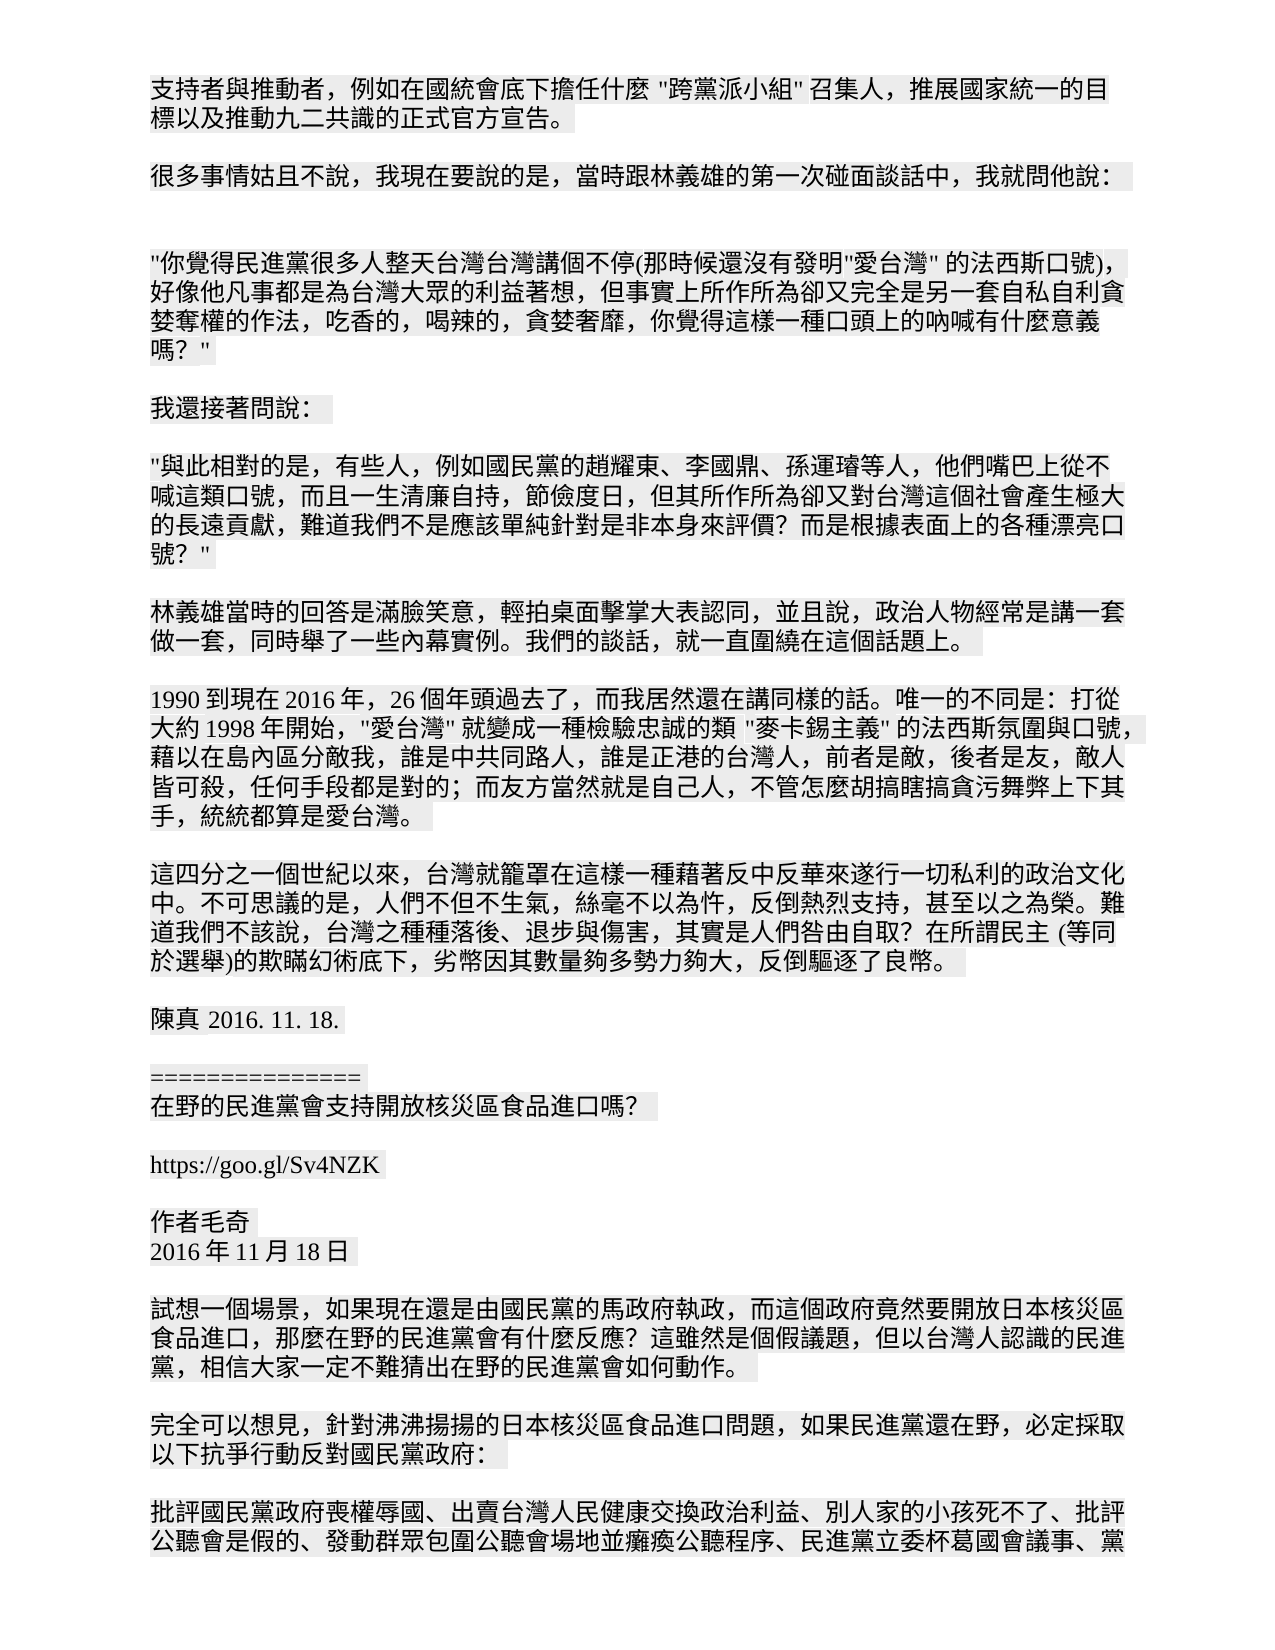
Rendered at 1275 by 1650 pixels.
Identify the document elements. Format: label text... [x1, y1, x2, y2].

text 倘若是國民黨開放日本核災食品進口，現在一定又是遍地烽火，一堆覺醒公民與覺醒學者們肯定四處打砸呼號，台灣人自救，革命有理，造反無罪...等等等。這事好幾個月前就寫過，你看人渣黨一大堆當年以反核災食品立下 "守護人民健康" 之偉大名號的政治人物及學者們，現在幾乎全數改口說這些東西很安全啊，沒問題啊，出事機率很低啊，甚至反過頭來威嚇、抹黑反對者。 我並不是要講該或不該進口這些充滿疑慮、連日本人自己也不太敢吃的東西，而是說x它媽的這些人渣，永遠就是在各種議題上搞這一套無恥下流的操弄手法。除了權力和金錢，這些混蛋事實上對任何議題(包括所謂台獨)從來都沒有一絲真實的信念，完全就是當成一種可以藉之撈錢奪權騙選票的手段與工具。 我可以跟各位打包票，倘若有一天林義雄不在人世而人渣黨依然掌權的話，核四廠將會全面恢復施工，全面啟動，而且到時候他們一定會說核能很安全啊，是節能減碳的世界潮流啊，我們的技術是世界第一流啊，並且會反過頭來指控或迫害那些對其不滿的反對者，甚至會說他們是黑道，是流氓，是陰謀破壞咱台灣郎政府的壞人，就如同他們現在抹黑反核災食品的人是什麼黑道、暴民一樣。 我很厭倦反覆講同樣的這些事，這個人渣黨的卑劣無恥與貪婪，難道你還看不出來？或者你有看出來，但你根本一點也不在乎？再聰慧的人，被某個騙子騙一次是有可能的，被一百個不同的騙子各自騙了一次也是有可能的，但是，被同樣一個騙子居然不斷地騙上一千次一萬次，不管怎麼瞎掰胡扯永遠都信，我就不知道該怎麼體會這樣一種極其詭異的黨派效忠現象了。 只要顏色對了，即便是殺老母姦老爸恐怕其支持者也會照樣力挺！更不用說什麼貪污或假公濟私卡位撈錢包工程變更地目炒地皮賺取天文數字般的暴利等等等。我常想，究竟存不存在這樣一條道德底線，只要超過這條底線，支持者就會改變支持、進而唾棄之？我實在看不出來有這樣一條基本價值紅線的存在。 即便是宗教，恐怕也很少看到如此虔誠的信徒。但這卻是台灣社會長年以來的一個基本現況。只要是綠的，不管怎麼胡作非為，一概都是愛台灣；反之，只要是藍的，不管做得多好多正確，一概就是賣台，必須消滅。 1990年，林義雄返台準備定居，帶回Gene Sharp寫的 "The Politics of Nonviolent Action"(非暴力行動政治學)中上下三冊送我，邀我見面相贈。那是我第一次跟他私下碰面。更早的一次碰面是1989年，他來彰化基督教醫院探望被人槍擊生命垂危的國民黨立委候選人陳湧源，那天我剛好在該病房值夜班，正要去給病患打針換藥，突然看到我當時的偶像林義雄出現在病房門口，著實嚇了一大跳。理論上，他當時應該還在海外遊學，沒想到他悄悄回台處理事情。 那時候的林義雄是很反對選舉的，他覺得透過選舉不可能追求公義，而所謂立法院或各級議會，不過就是一群無恥跳樑小丑的快樂天堂。那次在彰基病房的會面，我們還不認識。真正見面認識就是送我書的那一次。林宅血案後的林義雄無比神祕而低調，好幾年的時間不跟人們連繫，黨外圈子及媒體一度盛傳說他精神可能有問題，但我知道他一點問題也沒有。 見面的那一天，我隨手帶了一本小學生練習寫字用的作業本，記錄下當時跟他長達一個多小時的談話內容，包括講到當時李登輝剛成立的國統會(國家統一委員會)以及應國民黨之邀請來台參加國統會，商討國家統一大業的李遠哲。李遠哲在這個綠油油的年頭，把自己塑造成一個"老早就反對國民黨並且受到迫害" 的形象，這是與事實完全不符的，純屬瞎掰，更不用說什麼台獨了。 1986年，李遠哲得到諾貝爾獎，之後不久便馬上遠赴北京，接受祖國領導人鄧小平的召見，對之百般殷勤，據說還會學鄧小平的鄉音講話，鄧小平還在人民大會堂設宴款待。當時曾有西方媒體問李遠哲說，台灣社會方面說你之獲獎是台灣人的光榮，你的看法是？李遠哲回答說："我能理解他們為什麼要這樣說"。言下之意是：我不是台灣人，所以也不是什麼台灣人的光榮，但我能理解他們為什麼要這麼說，因為我在台灣出生。 李遠哲不但參加國家統一委員會，而且直到十幾年後都還一直是九二共識以及兩岸統一的支持者與推動者，例如在國統會底下擔任什麼 "跨黨派小組" 召集人，推展國家統一的目標以及推動九二共識的正式官方宣告。 很多事情姑且不說，我現在要說的是，當時跟林義雄的第一次碰面談話中，我就問他說： "你覺得民進黨很多人整天台灣台灣講個不停(那時候還沒有發明"愛台灣" 的法西斯口號)，好像他凡事都是為台灣大眾的利益著想，但事實上所作所為卻又完全是另一套自私自利貪婪奪權的作法，吃香的，喝辣的，貪婪奢靡，你覺得這樣一種口頭上的吶喊有什麼意義嗎？" 我還接著問說： "與此相對的是，有些人，例如國民黨的趙耀東、李國鼎、孫運璿等人，他們嘴巴上從不喊這類口號，而且一生清廉自持，節儉度日，但其所作所為卻又對台灣這個社會產生極大的長遠貢獻，難道我們不是應該單純針對是非本身來評價？而是根據表面上的各種漂亮口號？" 林義雄當時的回答是滿臉笑意，輕拍桌面擊掌大表認同，並且說，政治人物經常是講一套做一套，同時舉了一些內幕實例。我們的談話，就一直圍繞在這個話題上。 1990到現在2016年，26個年頭過去了，而我居然還在講同樣的話。唯一的不同是：打從大約1998年開始，"愛台灣" 就變成一種檢驗忠誠的類 "麥卡錫主義" 的法西斯氛圍與口號，藉以在島內區分敵我，誰是中共同路人，誰是正港的台灣人，前者是敵，後者是友，敵人皆可殺，任何手段都是對的；而友方當然就是自己人，不管怎麼胡搞瞎搞貪污舞弊上下其手，統統都算是愛台灣。 這四分之一個世紀以來，台灣就籠罩在這樣一種藉著反中反華來遂行一切私利的政治文化中。不可思議的是，人們不但不生氣，絲毫不以為忤，反倒熱烈支持，甚至以之為榮。難道我們不該說，台灣之種種落後、退步與傷害，其實是人們咎由自取？在所謂民主 (等同於選舉)的欺瞞幻術底下，劣幣因其數量夠多勢力夠大，反倒驅逐了良幣。 陳真 2016. 11. 18. =============== 在野的民進黨會支持開放核災區食品進口嗎？ https://goo.gl/Sv4NZK 作者毛奇 2016年11月18日 試想一個場景，如果現在還是由國民黨的馬政府執政，而這個政府竟然要開放日本核災區食品進口，那麼在野的民進黨會有什麼反應？這雖然是個假議題，但以台灣人認識的民進黨，相信大家一定不難猜出在野的民進黨會如何動作。 完全可以想見，針對沸沸揚揚的日本核災區食品進口問題，如果民進黨還在野，必定採取以下抗爭行動反對國民黨政府： 批評國民黨政府喪權辱國、出賣台灣人民健康交換政治利益、別人家的小孩死不了、批評公聽會是假的、發動群眾包圍公聽會場地並癱瘓公聽程序、民進黨立委杯葛國會議事、黨籍縣市長召開聯合記者會宣布無限期禁止核災區食品上架、民進黨中央黨部發動大型集會遊行，要求國民黨政府道歉、相關人員下台。 按照政黨政治運作常理，政黨存在的目的就是為了取得政權以實踐黨綱與政見，民進黨已經不是在野黨，自2016年520以來更是完全執政的局面，按理，針對是否進一步開放日本核災區食品進口，民進黨政府應該堅守反對立場才是，豈知，小英政府上台半年後，重大政策處處髮夾彎，完全忘了在野時的承諾。 惡劣的不僅於此，在野時總是批評國民黨政府黑箱作業的民進黨，為了他們時常掛在口邊的程序正義，無論是勞工休假爭議、日本核災食品進口議題，都被迫要召開公聽會，然而，有急成這樣的必要嗎？三天召開十場公聽會，到底希望廣徵意見？還是只是在「跑程序」？ 言必稱程序正義、批評國民黨政府黑箱作業的民進黨，應該最熟悉重大政策的聽證程序，絕不可能在十天內召開三場公聽會，按照行政程序法之規定，行政機關舉行聽證會，有其完整嚴謹之程序，特別是針對類似開放核災區食品進口這樣攸關民生的重大議題，尤其應該事前備妥完整詳盡的資訊，邀請具有代表性的團體、學者專家、利害關係人出席討論，並給予正反雙方完整陳述意見的空間，而非只是行禮如儀、虛應故事，甚至事先射箭、再畫靶。 公聽會不是犧牲人民權益的遮羞布，程序再完備，也無法掩飾實質問題，以本案為例，就算公聽會開得再多，難道就能取得開放核災食品的正當性？遑論，這十場公聽會都在吵吵鬧鬧、甚至全武行中結束，民進黨政府要參採什麼意見？ 許多人始終不解，明明是一個多數民意都反對的政策，明明連政府官員都不願意購買、食用的核災區食品，小英政府為何執意要開放？到底在急什麼？日本政府到底對誰施壓？究竟給了多少壓力？民進黨政府有何不為人知的苦衷？如果政府官員連這樣的壓力都頂不住，又要如何維護國家主權與權益？ 以台灣的國際處境，我們其實不難理解政府想要多方爭取支持的立場，然而，再怎麼處境艱難，有必要以犧牲全民健康的方式進行交換嗎？難道真如傳言所稱，是為了讓代表蔡英文出席的宋楚瑜可以在APEC與日本首相安倍晉三會面？果真如此，台灣人的健康也未免太微不足道了吧！ [150, 75, 1125, 1557]
